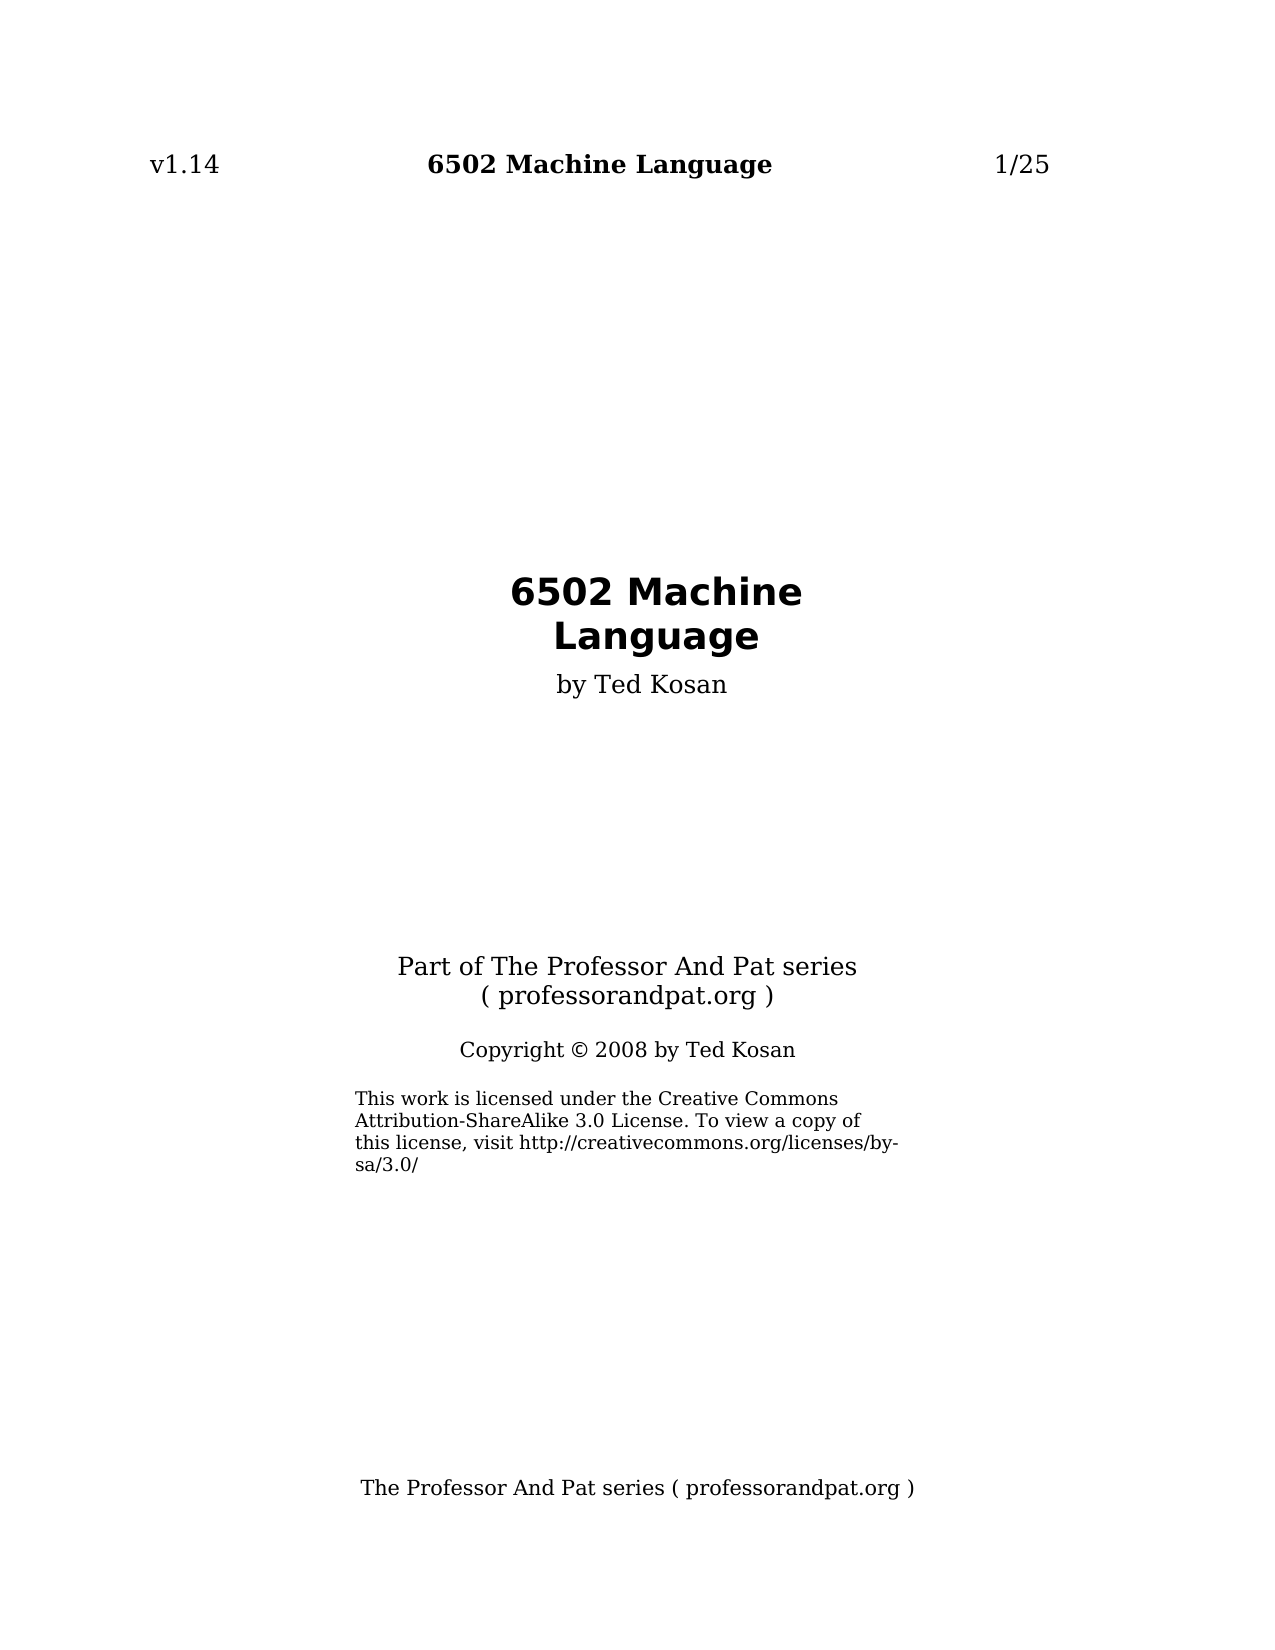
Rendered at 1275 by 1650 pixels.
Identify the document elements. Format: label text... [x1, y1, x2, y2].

subtitle 6502 Machine Language [425, 571, 858, 658]
text Part of The Professor And Pat series ( professorandpat.org ) [355, 952, 900, 1011]
text This work is licensed under the Creative Commons Attribution-ShareAlike 3.0 License. To view a copy of this license, visit http://creativecommons.org/licenses/by-sa/3.0/ [355, 1088, 900, 1176]
text by Ted Kosan [425, 671, 858, 700]
text Copyright © 2008 by Ted Kosan [355, 1035, 900, 1063]
